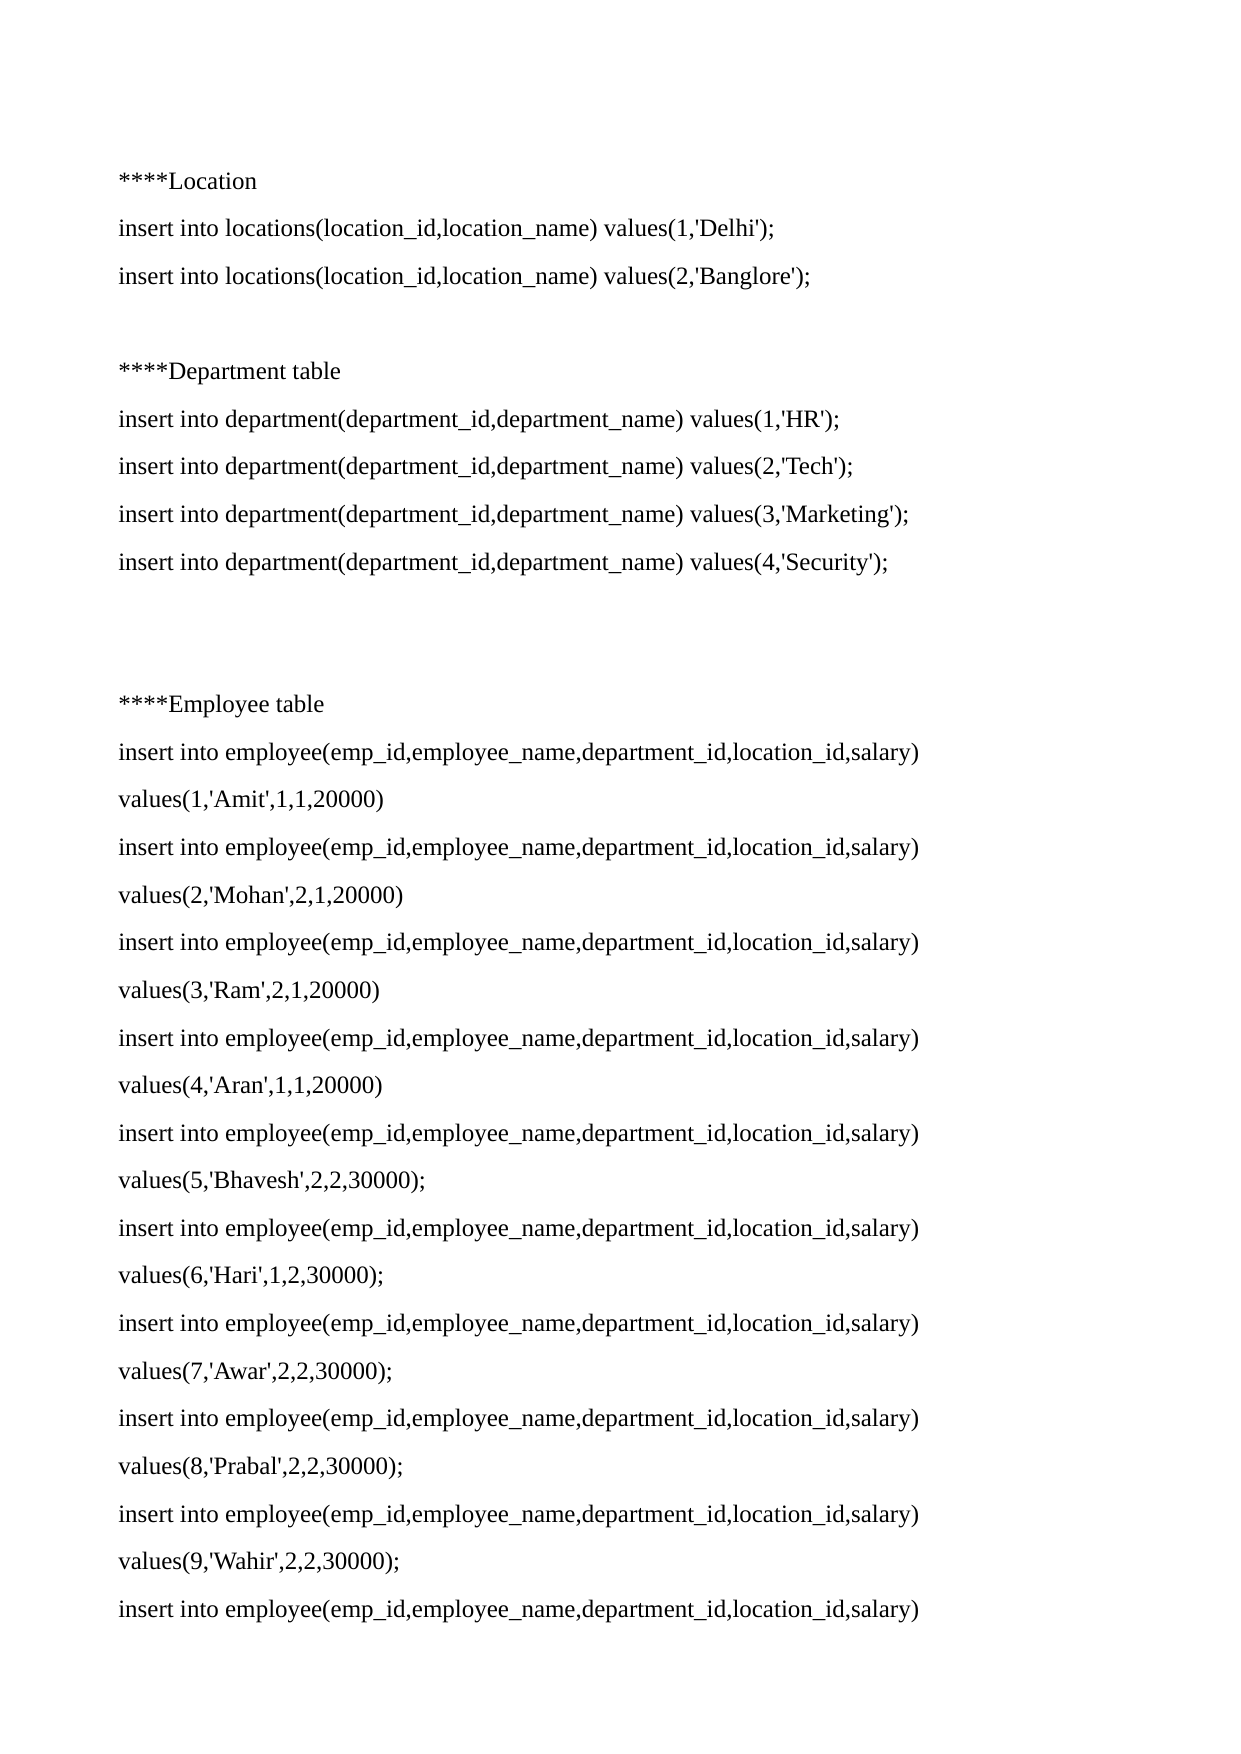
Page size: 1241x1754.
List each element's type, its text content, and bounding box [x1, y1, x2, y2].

text insert into employee(emp_id,employee_name,department_id,location_id,salary) [118, 1023, 1122, 1051]
text ****Department table [118, 356, 1122, 385]
text insert into department(department_id,department_name) values(2,'Tech'); [118, 451, 1122, 480]
text insert into employee(emp_id,employee_name,department_id,location_id,salary) [118, 1403, 1122, 1432]
text values(8,'Prabal',2,2,30000); [118, 1451, 1122, 1480]
text insert into employee(emp_id,employee_name,department_id,location_id,salary) [118, 1499, 1122, 1527]
text insert into locations(location_id,location_name) values(2,'Banglore'); [118, 261, 1122, 290]
text values(5,'Bhavesh',2,2,30000); [118, 1165, 1122, 1194]
text values(3,'Ram',2,1,20000) [118, 975, 1122, 1004]
text insert into employee(emp_id,employee_name,department_id,location_id,salary) [118, 927, 1122, 956]
text insert into employee(emp_id,employee_name,department_id,location_id,salary) [118, 1213, 1122, 1242]
text insert into employee(emp_id,employee_name,department_id,location_id,salary) [118, 1118, 1122, 1147]
text insert into employee(emp_id,employee_name,department_id,location_id,salary) [118, 737, 1122, 766]
text ****Employee table [118, 689, 1122, 718]
text insert into employee(emp_id,employee_name,department_id,location_id,salary) [118, 1594, 1122, 1623]
text insert into locations(location_id,location_name) values(1,'Delhi'); [118, 213, 1122, 242]
text values(1,'Amit',1,1,20000) [118, 784, 1122, 813]
text values(2,'Mohan',2,1,20000) [118, 880, 1122, 908]
text insert into employee(emp_id,employee_name,department_id,location_id,salary) [118, 832, 1122, 861]
text insert into department(department_id,department_name) values(3,'Marketing'); [118, 499, 1122, 528]
text insert into department(department_id,department_name) values(1,'HR'); [118, 404, 1122, 432]
text values(9,'Wahir',2,2,30000); [118, 1546, 1122, 1575]
text ****Location [118, 166, 1122, 194]
text values(6,'Hari',1,2,30000); [118, 1261, 1122, 1289]
text values(7,'Awar',2,2,30000); [118, 1356, 1122, 1384]
text values(4,'Aran',1,1,20000) [118, 1070, 1122, 1099]
text insert into employee(emp_id,employee_name,department_id,location_id,salary) [118, 1308, 1122, 1337]
text insert into department(department_id,department_name) values(4,'Security'); [118, 547, 1122, 575]
